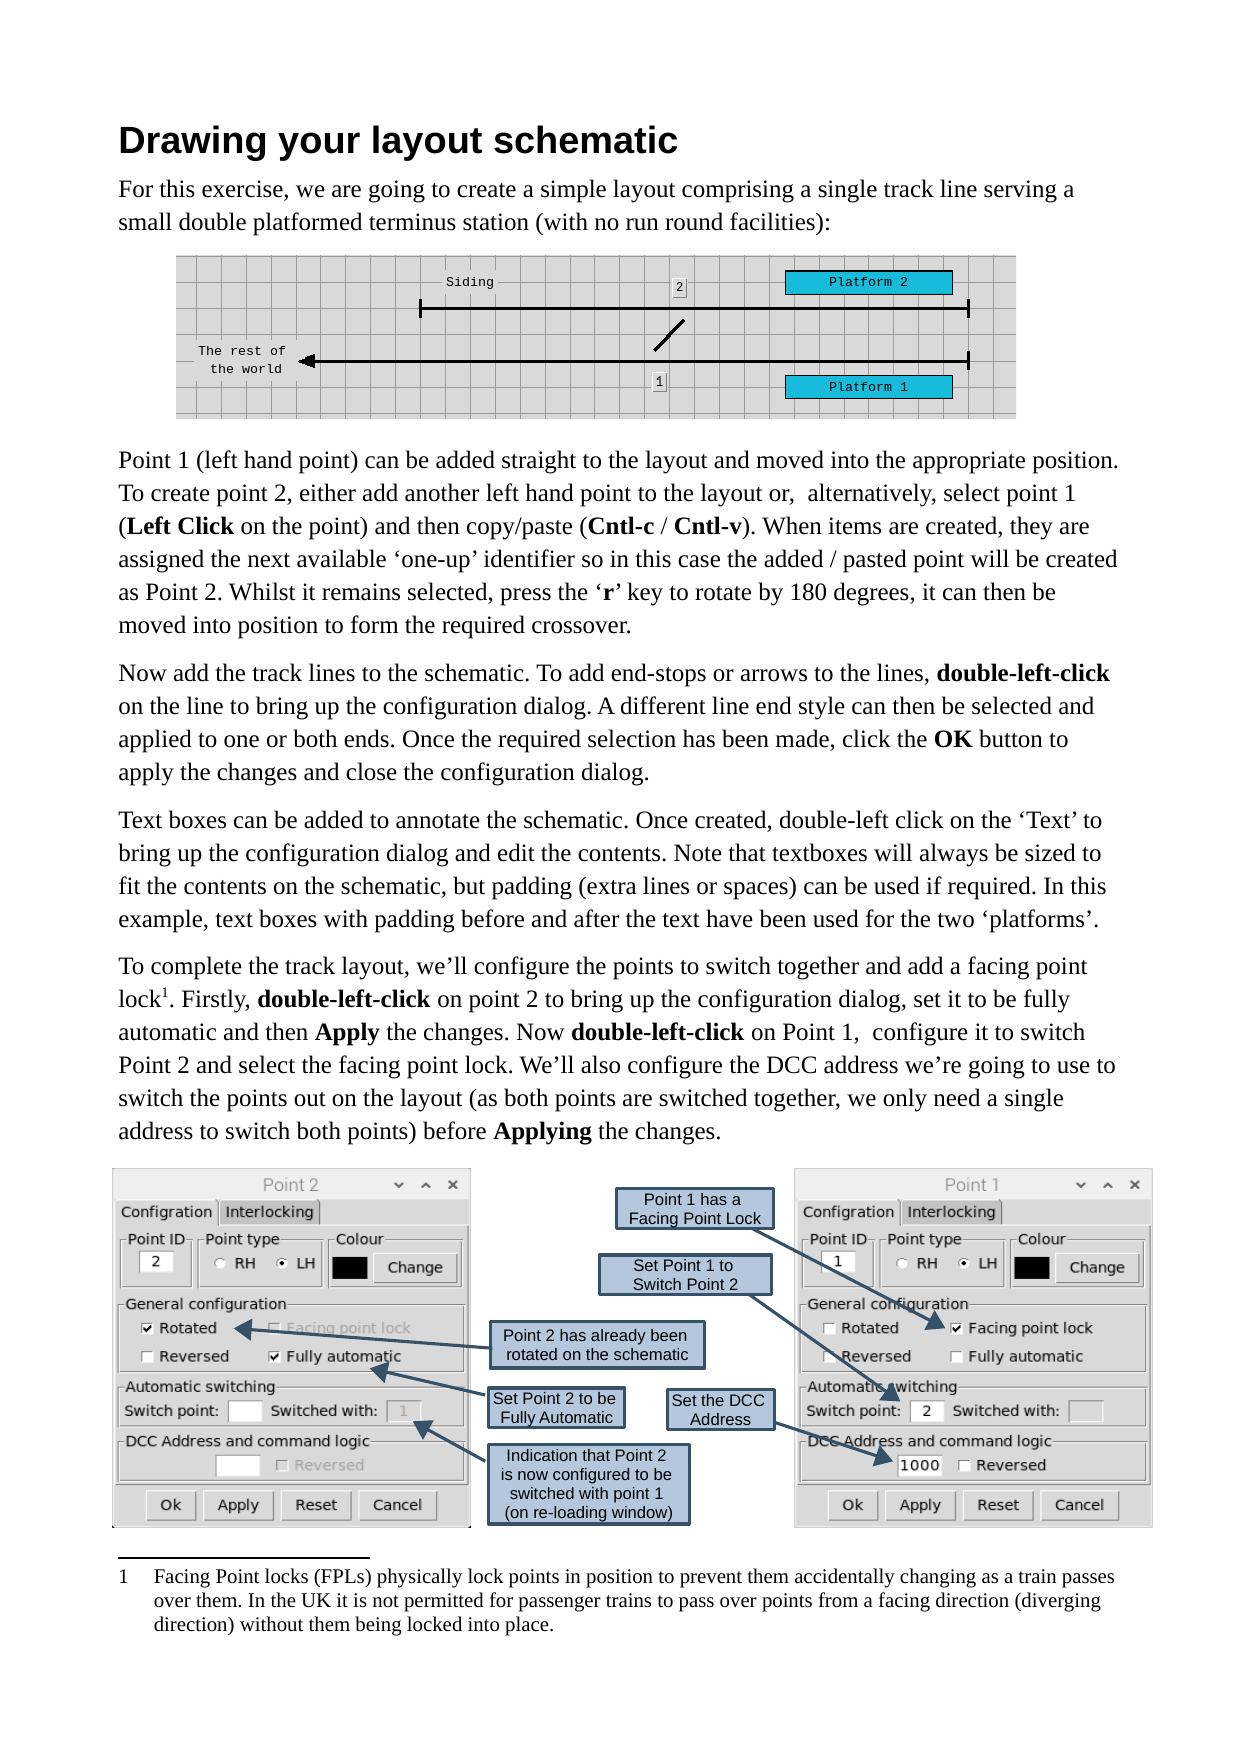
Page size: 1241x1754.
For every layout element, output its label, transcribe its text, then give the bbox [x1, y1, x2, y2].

text Point 1 (left hand point) can be added straight to the layout and moved into the appropriate position. To create point 2, either add another left hand point to the layout or, alternatively, select point 1 (Left Click on the point) and then copy/paste (Cntl-c / Cntl-v). When items are created, they are assigned the next available ‘one-up’ identifier so in this case the added / pasted point will be created as Point 2. Whilst it remains selected, press the ‘r’ key to rotate by 180 degrees, it can then be moved into position to form the required crossover. [118, 445, 1122, 639]
picture [176, 255, 1017, 419]
text Text boxes can be added to annotate the schematic. Once created, double-left click on the ‘Text’ to bring up the configuration dialog and edit the contents. Note that textboxes will always be sized to fit the contents on the schematic, but padding (extra lines or spaces) can be used if required. In this example, text boxes with padding before and after the text have been used for the two ‘platforms’. [118, 805, 1122, 932]
text Facing Point locks (FPLs) physically lock points in position to prevent them accidentally changing as a train passes over them. In the UK it is not permitted for passenger trains to pass over points from a facing direction (diverging direction) without them being locked into place. [118, 1564, 1122, 1636]
picture [794, 1168, 1153, 1528]
text To complete the track layout, we’ll configure the points to switch together and add a facing point lock. Firstly, double-left-click on point 2 to bring up the configuration dialog, set it to be fully automatic and then Apply the changes. Now double-left-click on Point 1, configure it to switch Point 2 and select the facing point lock. We’ll also configure the DCC address we’re going to use to switch the points out on the layout (as both points are switched together, we only need a single address to switch both points) before Applying the changes. [118, 951, 1122, 1145]
text For this exercise, we are going to create a simple layout comprising a single track line serving a small double platformed terminus station (with no run round facilities): [118, 174, 1122, 236]
subtitle Drawing your layout schematic [118, 118, 1122, 162]
picture [112, 1168, 471, 1528]
text Now add the track lines to the schematic. To add end-stops or arrows to the lines, double-left-click on the line to bring up the configuration dialog. A different line end style can then be selected and applied to one or both ends. Once the required selection has been made, click the OK button to apply the changes and close the configuration dialog. [118, 658, 1122, 786]
